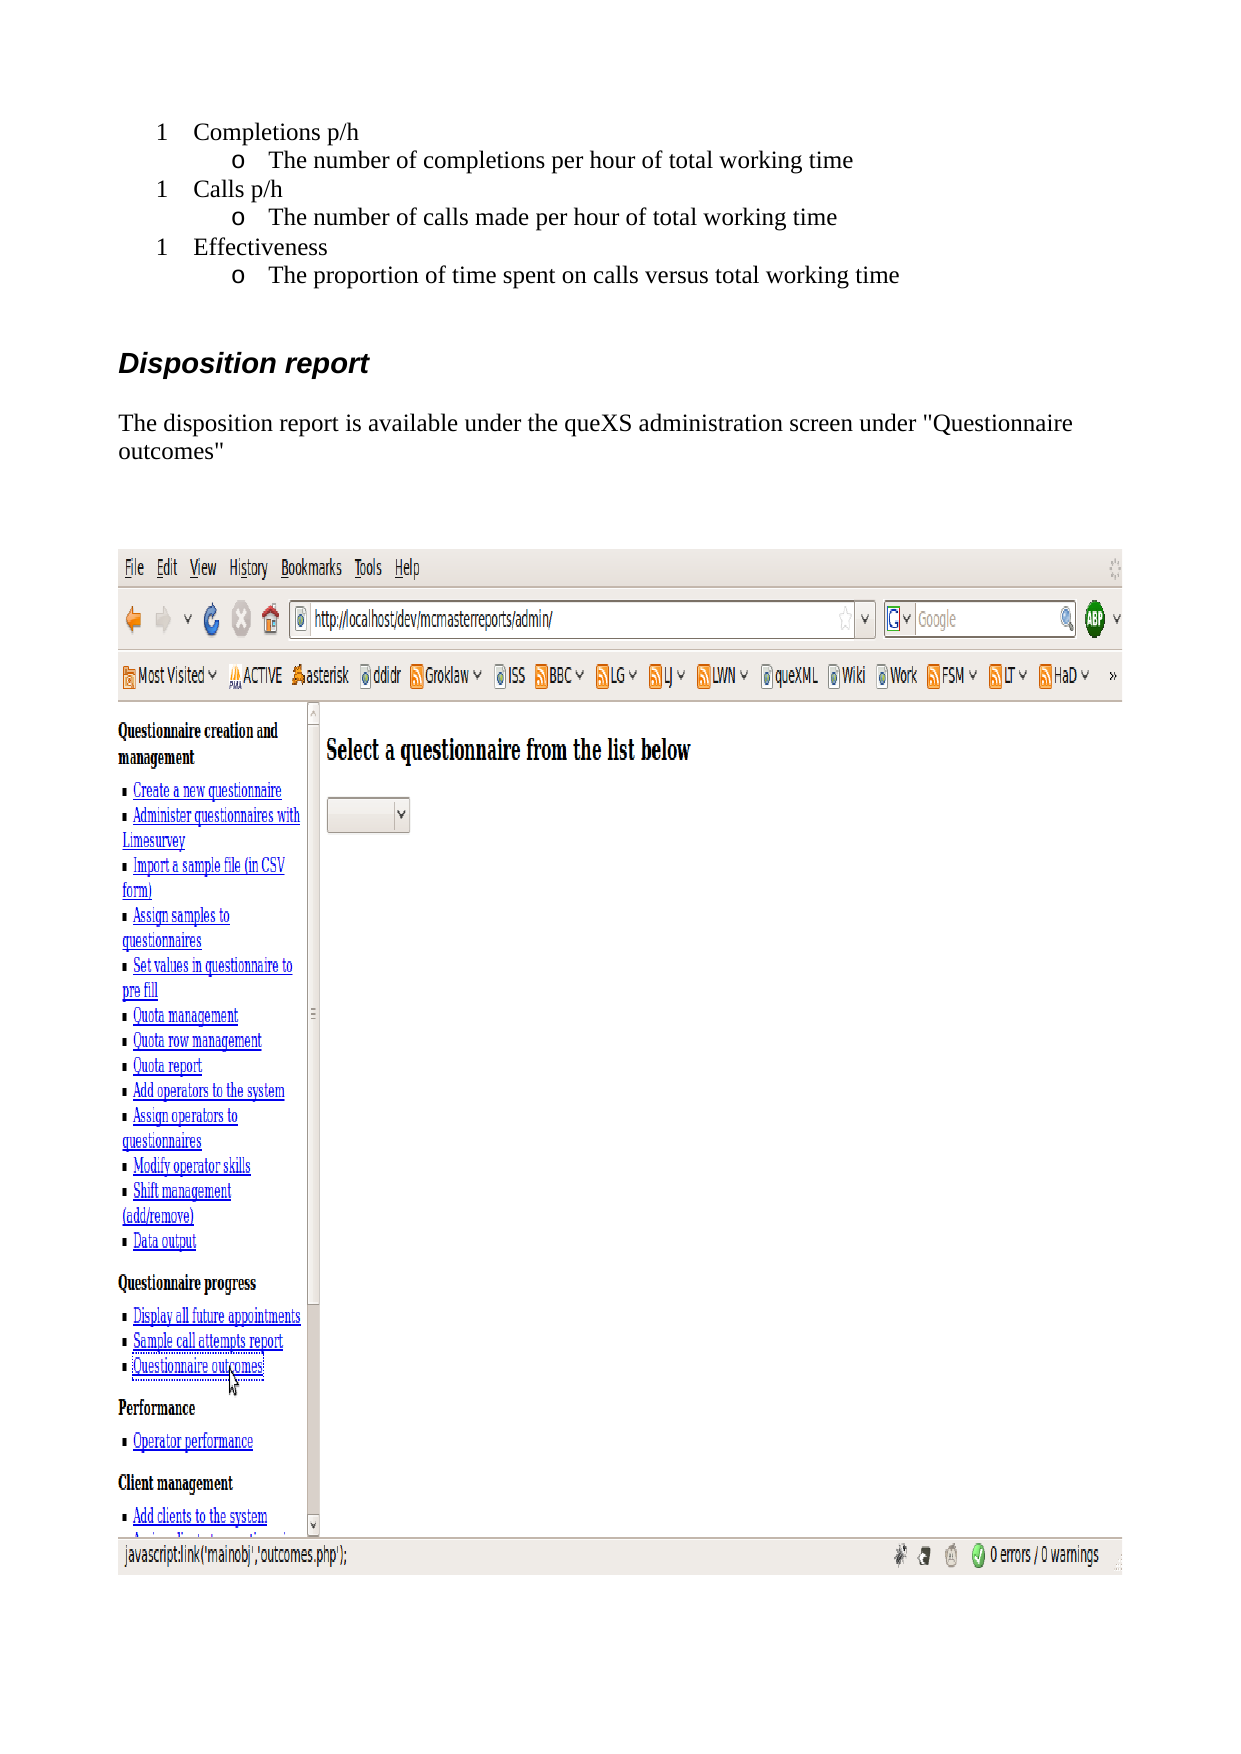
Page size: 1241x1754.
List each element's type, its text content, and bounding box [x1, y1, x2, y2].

list Completions p/h [156, 118, 1122, 146]
list The number of calls made per hour of total working time [231, 203, 1122, 233]
list Effectiveness [156, 233, 1122, 261]
list Calls p/h [156, 176, 1122, 203]
text The disposition report is available under the queXS administration screen under "Questionnaire outcomes" [118, 409, 1122, 520]
list The number of completions per hour of total working time [231, 146, 1122, 176]
subtitle Disposition report [118, 347, 1122, 380]
picture [118, 549, 1123, 1575]
list The proportion of time spent on calls versus total working time [231, 261, 1122, 318]
